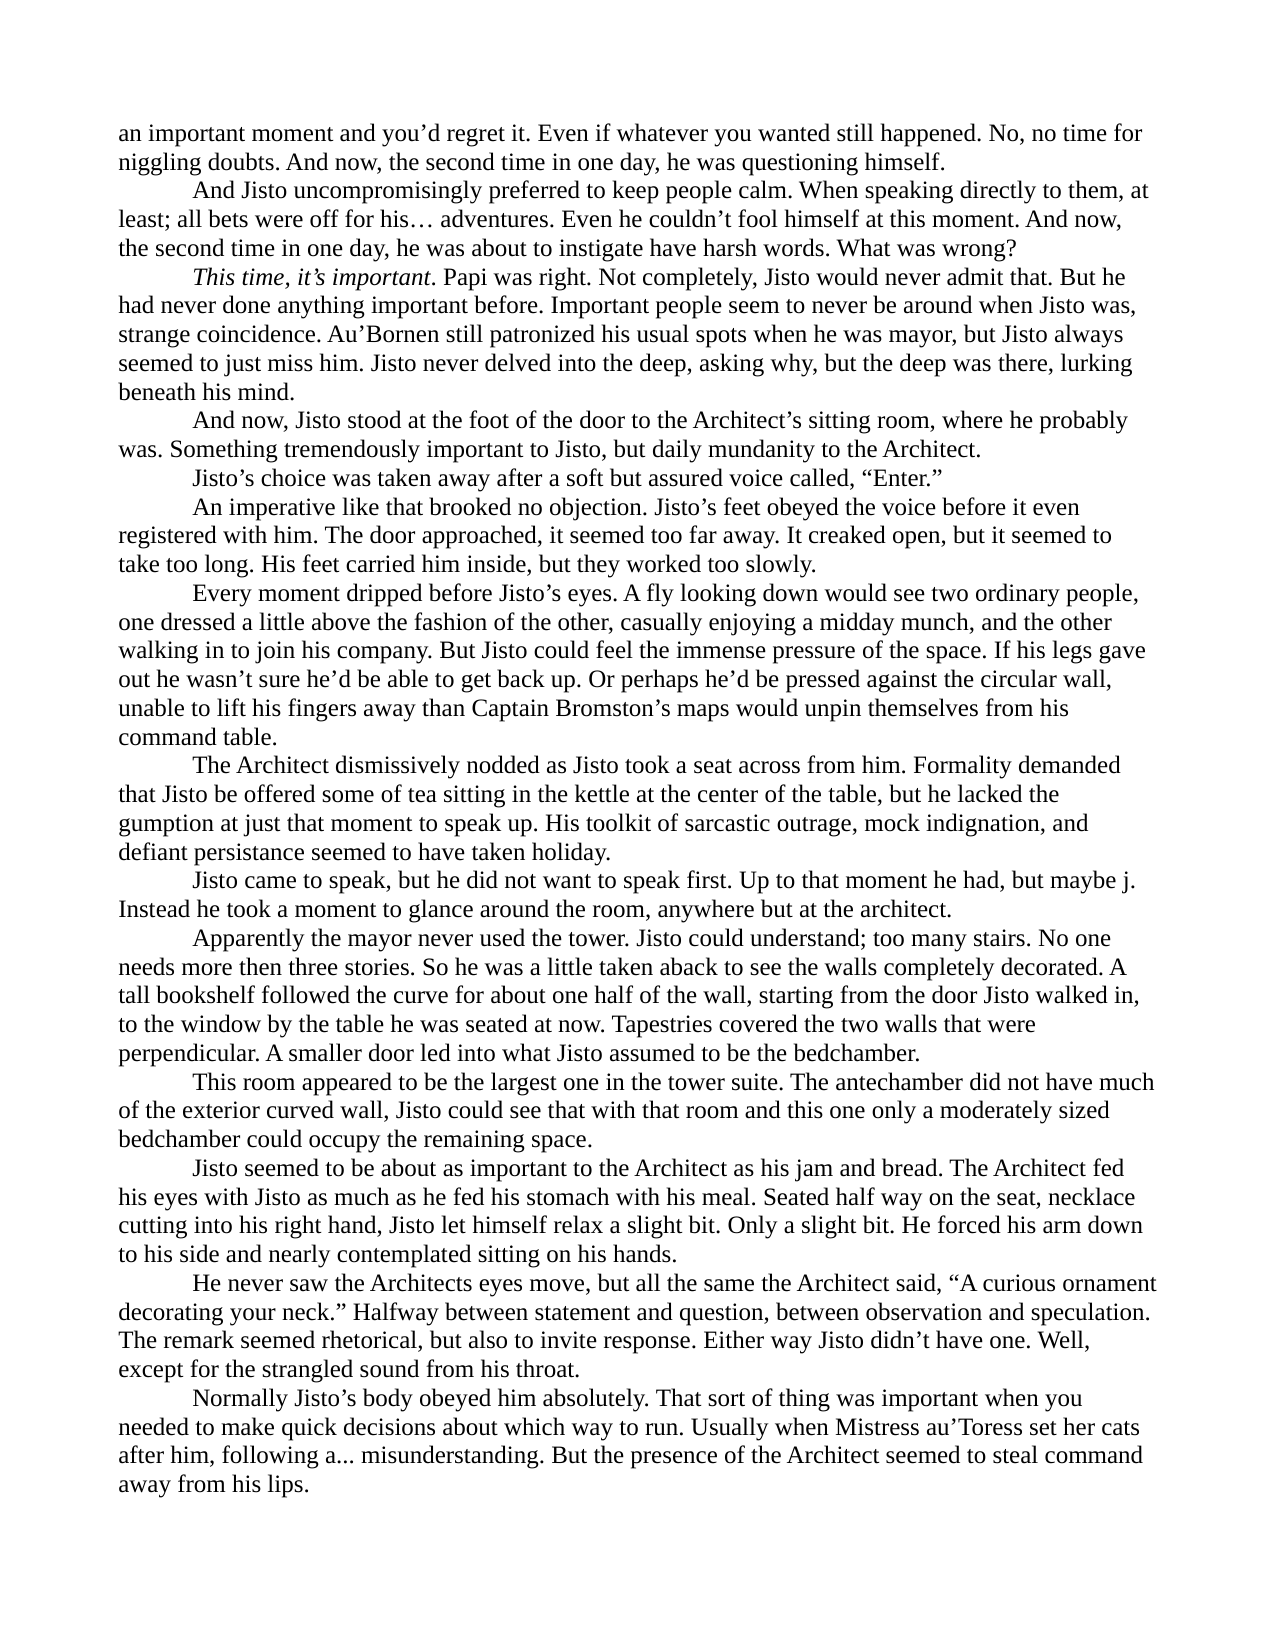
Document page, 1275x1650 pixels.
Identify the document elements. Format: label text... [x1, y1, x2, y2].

text The Architect dismissively nodded as Jisto took a seat across from him. Formality demanded that Jisto be offered some of tea sitting in the kettle at the center of the table, but he lacked the gumption at just that moment to speak up. His toolkit of sarcastic outrage, mock indignation, and defiant persistance seemed to have taken holiday. [118, 751, 1157, 866]
text This time, it’s important. Papi was right. Not completely, Jisto would never admit that. But he had never done anything important before. Important people seem to never be around when Jisto was, strange coincidence. Au’Bornen still patronized his usual spots when he was mayor, but Jisto always seemed to just miss him. Jisto never delved into the deep, asking why, but the deep was there, lurking beneath his mind. [118, 262, 1157, 406]
text An imperative like that brooked no objection. Jisto’s feet obeyed the voice before it even registered with him. The door approached, it seemed too far away. It creaked open, but it seemed to take too long. His feet carried him inside, but they worked too slowly. [118, 492, 1157, 578]
text Jisto’s choice was taken away after a soft but assured voice called, “Enter.” [118, 463, 1157, 492]
text And now, Jisto stood at the foot of the door to the Architect’s sitting room, where he probably was. Something tremendously important to Jisto, but daily mundanity to the Architect. [118, 406, 1157, 463]
text Every moment dripped before Jisto’s eyes. A fly looking down would see two ordinary people, one dressed a little above the fashion of the other, casually enjoying a midday munch, and the other walking in to join his company. But Jisto could feel the immense pressure of the space. If his legs gave out he wasn’t sure he’d be able to get back up. Or perhaps he’d be pressed against the circular wall, unable to lift his fingers away than Captain Bromston’s maps would unpin themselves from his command table. [118, 578, 1157, 751]
text This room appeared to be the largest one in the tower suite. The antechamber did not have much of the exterior curved wall, Jisto could see that with that room and this one only a moderately sized bedchamber could occupy the remaining space. [118, 1067, 1157, 1153]
text Jisto seemed to be about as important to the Architect as his jam and bread. The Architect fed his eyes with Jisto as much as he fed his stomach with his meal. Seated half way on the seat, necklace cutting into his right hand, Jisto let himself relax a slight bit. Only a slight bit. He forced his arm down to his side and nearly contemplated sitting on his hands. [118, 1153, 1157, 1268]
text And Jisto uncompromisingly preferred to keep people calm. When speaking directly to them, at least; all bets were off for his… adventures. Even he couldn’t fool himself at this moment. And now, the second time in one day, he was about to instigate have harsh words. What was wrong? [118, 176, 1157, 262]
text He never saw the Architects eyes move, but all the same the Architect said, “A curious ornament decorating your neck.” Halfway between statement and question, between observation and speculation. The remark seemed rhetorical, but also to invite response. Either way Jisto didn’t have one. Well, except for the strangled sound from his throat. [118, 1268, 1157, 1383]
text Jisto came to speak, but he did not want to speak first. Up to that moment he had, but maybe j. Instead he took a moment to glance around the room, anywhere but at the architect. [118, 866, 1157, 923]
text Normally Jisto’s body obeyed him absolutely. That sort of thing was important when you needed to make quick decisions about which way to run. Usually when Mistress au’Toress set her cats after him, following a... misunderstanding. But the presence of the Architect seemed to steal command away from his lips. [118, 1383, 1157, 1498]
text an important moment and you’d regret it. Even if whatever you wanted still happened. No, no time for niggling doubts. And now, the second time in one day, he was questioning himself. [118, 118, 1157, 176]
text Apparently the mayor never used the tower. Jisto could understand; too many stairs. No one needs more then three stories. So he was a little taken aback to see the walls completely decorated. A tall bookshelf followed the curve for about one half of the wall, starting from the door Jisto walked in, to the window by the table he was seated at now. Tapestries covered the two walls that were perpendicular. A smaller door led into what Jisto assumed to be the bedchamber. [118, 923, 1157, 1067]
